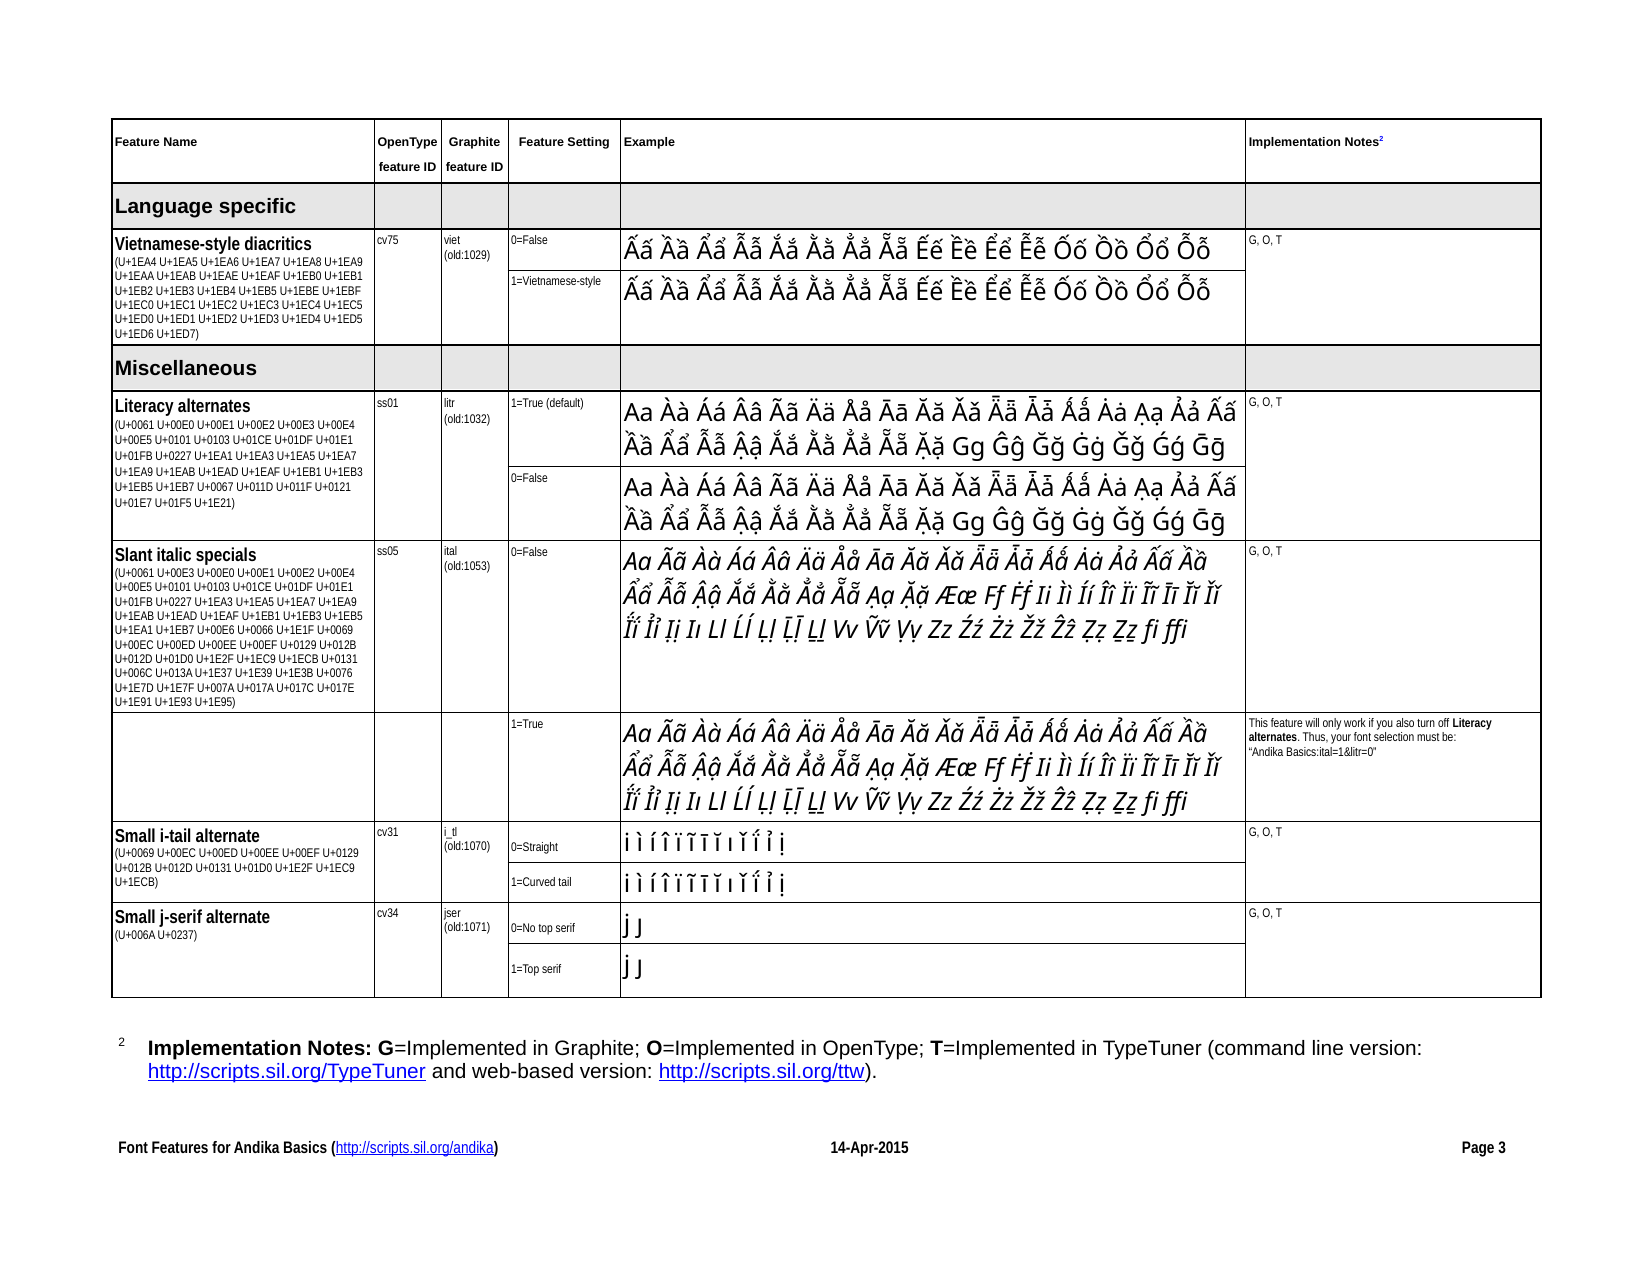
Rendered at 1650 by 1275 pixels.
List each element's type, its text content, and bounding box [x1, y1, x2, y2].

table_header OpenType feature ID [375, 120, 441, 182]
table_cell G, O, T [1246, 903, 1540, 997]
table_cell j ȷ [621, 903, 1245, 943]
table_cell [375, 346, 441, 389]
table_cell 1=True (default) [509, 392, 620, 466]
table_cell [509, 184, 620, 228]
table_cell G, O, T [1246, 392, 1540, 540]
table_header Graphite feature ID [442, 120, 508, 182]
table_header Feature Setting [509, 120, 620, 182]
table_cell Aa Àà Áá Ââ Ãã Ää Åå Āā Ăă Ǎǎ Ǟǟ Ǡǡ Ǻǻ Ȧȧ Ạạ Ảả Ấấ Ầầ Ẩẩ Ẫẫ Ậậ Ắắ Ằằ Ẳẳ Ẵẵ Ặặ Gg Ĝĝ Ğğ Ġġ Ǧǧ Ǵǵ Ḡḡ [621, 467, 1245, 540]
table_cell 0=False [509, 541, 620, 712]
table_cell Miscellaneous [113, 346, 374, 389]
table_cell ss05 [375, 541, 441, 712]
table_cell Vietnamese-style diacritics (U+1EA4 U+1EA5 U+1EA6 U+1EA7 U+1EA8 U+1EA9 U+1EAA U+1EAB U+1EAE U+1EAF U+1EB0 U+1EB1 U+1EB2 U+1EB3 U+1EB4 U+1EB5 U+1EBE U+1EBF U+1EC0 U+1EC1 U+1EC2 U+1EC3 U+1EC4 U+1EC5 U+1ED0 U+1ED1 U+1ED2 U+1ED3 U+1ED4 U+1ED5 U+1ED6 U+1ED7) [113, 230, 374, 344]
table_cell [442, 184, 508, 228]
table_cell Literacy alternates (U+0061 U+00E0 U+00E1 U+00E2 U+00E3 U+00E4 U+00E5 U+0101 U+0103 U+01CE U+01DF U+01E1 U+01FB U+0227 U+1EA1 U+1EA3 U+1EA5 U+1EA7 U+1EA9 U+1EAB U+1EAD U+1EAF U+1EB1 U+1EB3 U+1EB5 U+1EB7 U+0067 U+011D U+011F U+0121 U+01E7 U+01F5 U+1E21) [113, 392, 374, 540]
table_cell Slant italic specials (U+0061 U+00E3 U+00E0 U+00E1 U+00E2 U+00E4 U+00E5 U+0101 U+0103 U+01CE U+01DF U+01E1 U+01FB U+0227 U+1EA3 U+1EA5 U+1EA7 U+1EA9 U+1EAB U+1EAD U+1EAF U+1EB1 U+1EB3 U+1EB5 U+1EA1 U+1EB7 U+00E6 U+0066 U+1E1F U+0069 U+00EC U+00ED U+00EE U+00EF U+0129 U+012B U+012D U+01D0 U+1E2F U+1EC9 U+1ECB U+0131 U+006C U+013A U+1E37 U+1E39 U+1E3B U+0076 U+1E7D U+1E7F U+007A U+017A U+017C U+017E U+1E91 U+1E93 U+1E95) [113, 541, 374, 712]
table_cell viet (old:1029) [442, 230, 508, 344]
table_cell [442, 713, 508, 821]
table_cell cv34 [375, 903, 441, 997]
table_cell G, O, T [1246, 230, 1540, 344]
table_cell [375, 713, 441, 821]
table_header Example [621, 120, 1245, 182]
table_cell i_tl (old:1070) [442, 822, 508, 902]
table_cell litr (old:1032) [442, 392, 508, 540]
table_cell [442, 346, 508, 389]
table_cell [113, 713, 374, 821]
table_cell This feature will only work if you also turn off Literacy alternates. Thus, your font selection must be: “Andika Basics:ital=1&litr=0” [1246, 713, 1540, 821]
table_header Implementation Notes [1246, 120, 1540, 182]
table_cell Language specific [113, 184, 374, 228]
table_cell ss01 [375, 392, 441, 540]
table_cell 1=Top serif [509, 944, 620, 997]
table_cell [1246, 184, 1540, 228]
table_cell Aa Àà Áá Ââ Ãã Ää Åå Āā Ăă Ǎǎ Ǟǟ Ǡǡ Ǻǻ Ȧȧ Ạạ Ảả Ấấ Ầầ Ẩẩ Ẫẫ Ậậ Ắắ Ằằ Ẳẳ Ẵẵ Ặặ Gg Ĝĝ Ğğ Ġġ Ǧǧ Ǵǵ Ḡḡ [621, 392, 1245, 466]
table_cell Small j-serif alternate (U+006A U+0237) [113, 903, 374, 997]
table_header Feature Name [113, 120, 374, 182]
table_cell cv31 [375, 822, 441, 902]
table_cell jser (old:1071) [442, 903, 508, 997]
table_cell j ȷ [621, 944, 1245, 997]
table_cell G, O, T [1246, 822, 1540, 902]
table_cell Aa Ãã Àà Áá Ââ Ää Åå Āā Ăă Ǎǎ Ǟǟ Ǡǡ Ǻǻ Ȧȧ Ảả Ấấ Ầầ Ẩẩ Ẫẫ Ậậ Ắắ Ằằ Ẳẳ Ẵẵ Ạạ Ặặ Ææ Ff Ḟḟ Ii Ìì Íí Îî Ïï Ĩĩ Īī Ĭĭ Ǐǐ Ḯḯ Ỉỉ Ịị Iı Ll Ĺĺ Ḷḷ Ḹḹ Ḻḻ Vv Ṽṽ Ṿṿ Zz Źź Żż Žž Ẑẑ Ẓẓ Ẕẕ fi ffi [621, 713, 1245, 821]
table_cell 1=True [509, 713, 620, 821]
table_cell [509, 346, 620, 389]
table_cell i ì í î ï ĩ ī ĭ ı ǐ ḯ ỉ ị [621, 863, 1245, 902]
table_cell [621, 346, 1245, 389]
table_cell [1246, 346, 1540, 389]
table_cell 0=No top serif [509, 903, 620, 943]
table_cell 0=False [509, 467, 620, 540]
table_cell 1=Vietnamese-style [509, 271, 620, 344]
table_cell [621, 184, 1245, 228]
table_cell [375, 184, 441, 228]
table_cell 0=Straight [509, 822, 620, 862]
table_cell Aa Ãã Àà Áá Ââ Ää Åå Āā Ăă Ǎǎ Ǟǟ Ǡǡ Ǻǻ Ȧȧ Ảả Ấấ Ầầ Ẩẩ Ẫẫ Ậậ Ắắ Ằằ Ẳẳ Ẵẵ Ạạ Ặặ Ææ Ff Ḟḟ Ii Ìì Íí Îî Ïï Ĩĩ Īī Ĭĭ Ǐǐ Ḯḯ Ỉỉ Ịị Iı Ll Ĺĺ Ḷḷ Ḹḹ Ḻḻ Vv Ṽṽ Ṿṿ Zz Źź Żż Žž Ẑẑ Ẓẓ Ẕẕ fi ffi [621, 541, 1245, 712]
table_cell Ấấ Ầầ Ẩẩ Ẫẫ Ắắ Ằằ Ẳẳ Ẵẵ Ếế Ềề Ểể Ễễ Ốố Ồồ Ổổ Ỗỗ [621, 271, 1245, 344]
table_cell 0=False [509, 230, 620, 270]
table_cell Ấấ Ầầ Ẩẩ Ẫẫ Ắắ Ằằ Ẳẳ Ẵẵ Ếế Ềề Ểể Ễễ Ốố Ồồ Ổổ Ỗỗ [621, 230, 1245, 270]
table_cell G, O, T [1246, 541, 1540, 712]
table_cell cv75 [375, 230, 441, 344]
table_cell ital (old:1053) [442, 541, 508, 712]
table_cell i ì í î ï ĩ ī ĭ ı ǐ ḯ ỉ ị [621, 822, 1245, 862]
table_cell Small i-tail alternate (U+0069 U+00EC U+00ED U+00EE U+00EF U+0129 U+012B U+012D U+0131 U+01D0 U+1E2F U+1EC9 U+1ECB) [113, 822, 374, 902]
table_cell 1=Curved tail [509, 863, 620, 902]
